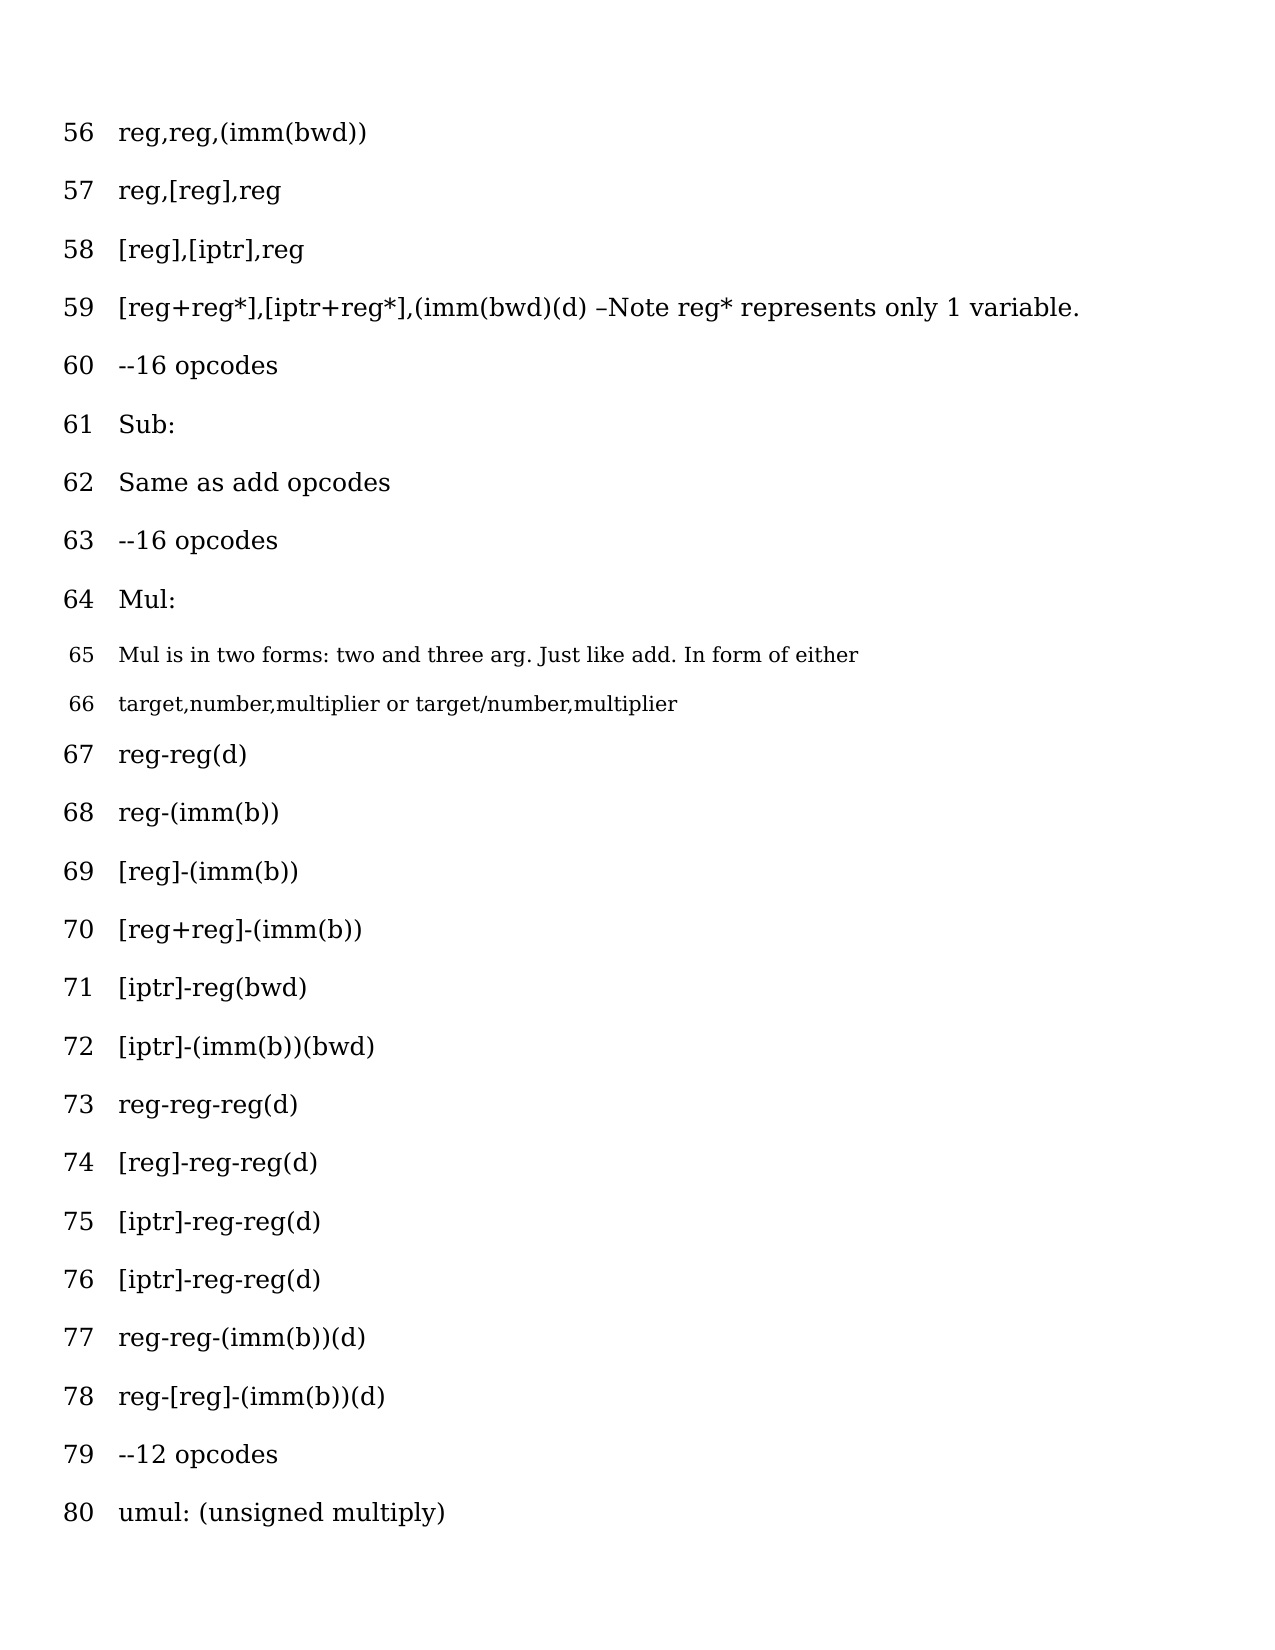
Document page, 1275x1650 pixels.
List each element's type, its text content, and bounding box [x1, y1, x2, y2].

text [iptr]-reg-reg(d) [118, 1265, 1157, 1294]
text reg-reg-(imm(b))(d) [118, 1323, 1157, 1353]
text umul: (unsigned multiply) [118, 1498, 1157, 1528]
text --16 opcodes [118, 351, 1157, 381]
text reg-(imm(b)) [118, 798, 1157, 828]
text [reg+reg*],[iptr+reg*],(imm(bwd)(d) –Note reg* represents only 1 variable. [118, 293, 1157, 322]
text --16 opcodes [118, 526, 1157, 556]
text Mul: [118, 585, 1157, 614]
text [reg]-(imm(b)) [118, 857, 1157, 886]
text reg-reg(d) [118, 740, 1157, 769]
text target,number,multiplier or target/number,multiplier [118, 692, 1157, 716]
text [reg+reg]-(imm(b)) [118, 915, 1157, 944]
text reg,reg,(imm(bwd)) [118, 118, 1157, 147]
text [iptr]-reg-reg(d) [118, 1207, 1157, 1236]
text Same as add opcodes [118, 468, 1157, 497]
text reg-reg-reg(d) [118, 1090, 1157, 1119]
text reg,[reg],reg [118, 176, 1157, 206]
text Mul is in two forms: two and three arg. Just like add. In form of either [118, 643, 1157, 667]
text Sub: [118, 410, 1157, 439]
text reg-[reg]-(imm(b))(d) [118, 1382, 1157, 1411]
text --12 opcodes [118, 1440, 1157, 1469]
text [iptr]-reg(bwd) [118, 973, 1157, 1003]
text [reg],[iptr],reg [118, 235, 1157, 264]
text [iptr]-(imm(b))(bwd) [118, 1032, 1157, 1061]
text [reg]-reg-reg(d) [118, 1148, 1157, 1178]
